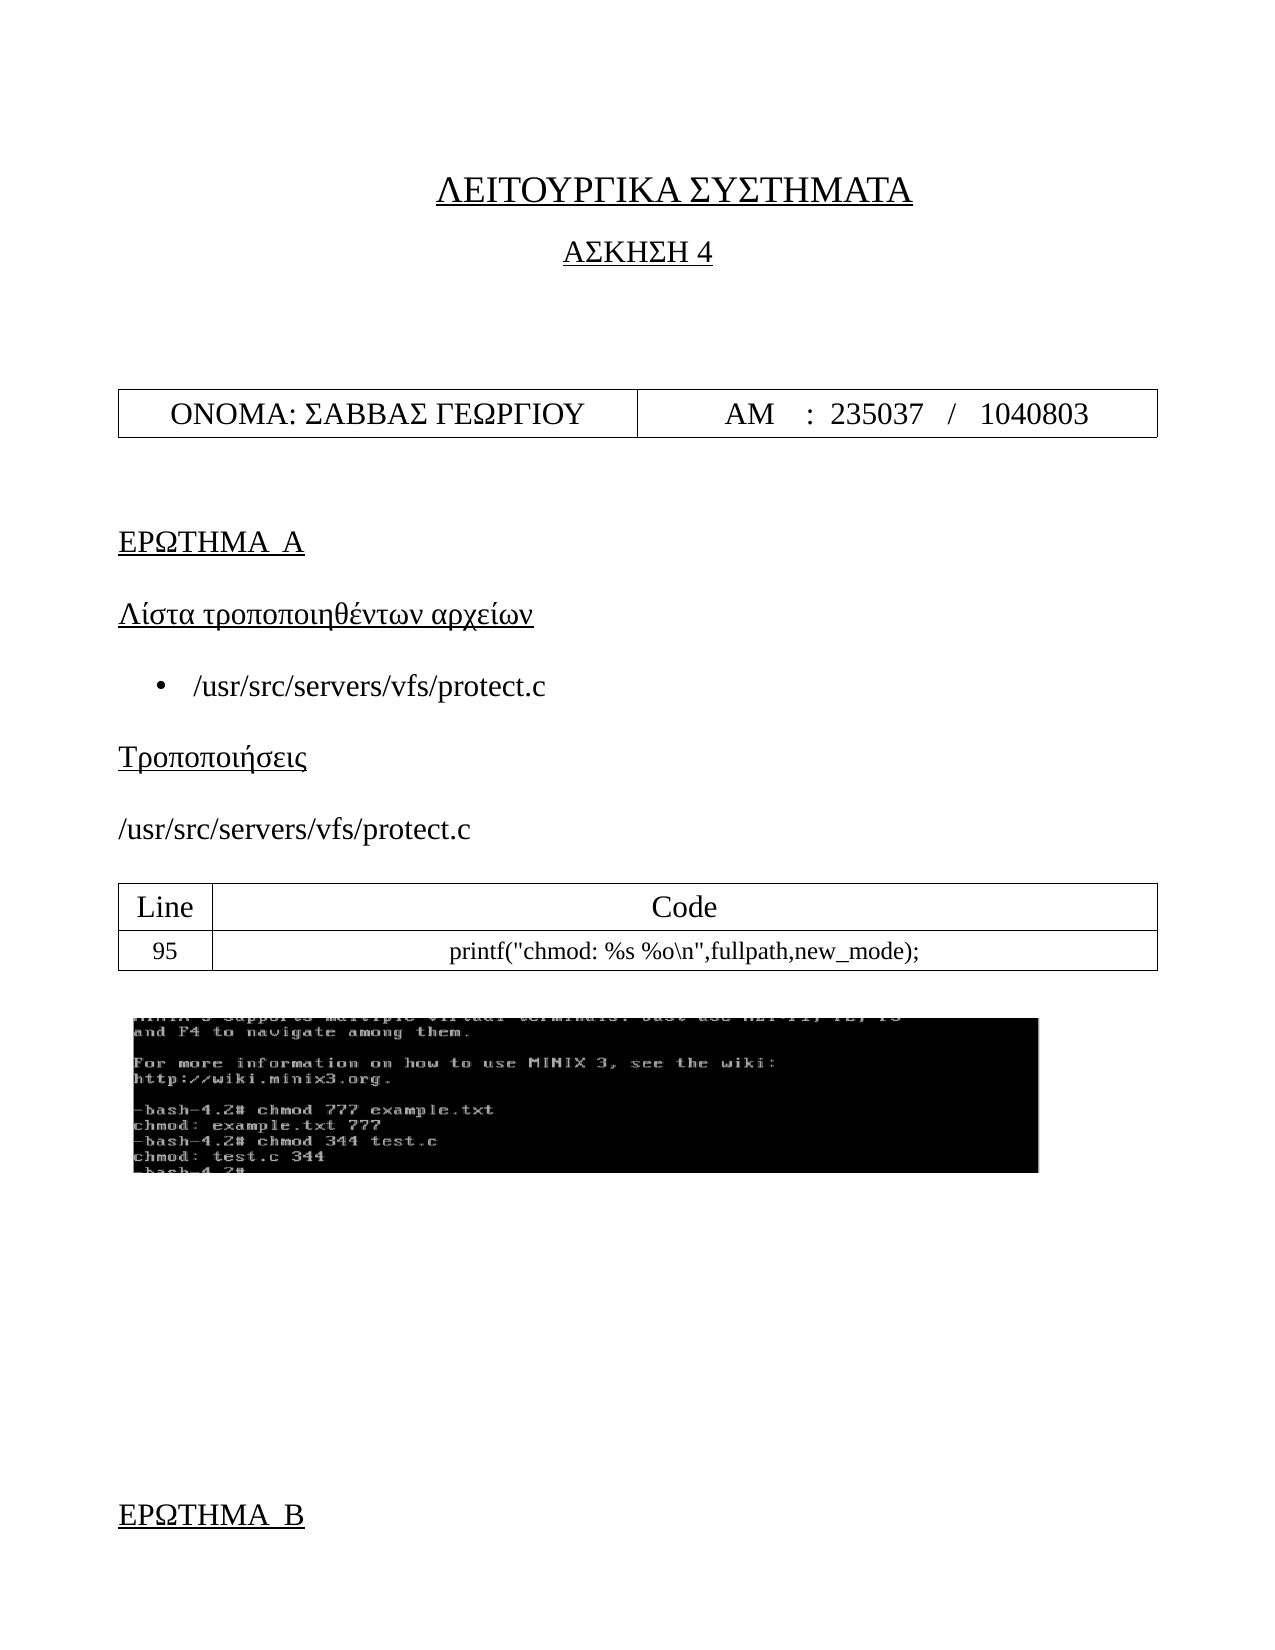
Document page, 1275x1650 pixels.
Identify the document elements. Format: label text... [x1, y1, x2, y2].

text ΕΡΩΤΗΜΑ Β [118, 1496, 1157, 1532]
text Λίστα τροποποιηθέντων αρχείων [118, 595, 1157, 631]
table_header ΑΜ : 235037 / 1040803 [638, 390, 1157, 437]
text /usr/src/servers/vfs/protect.c [118, 811, 1157, 847]
table_header Line [119, 884, 212, 930]
table_cell printf("chmod: %s %o\n",fullpath,new_mode); [213, 931, 1157, 970]
table_header Code [213, 884, 1157, 930]
table_header ΟΝΟΜΑ: ΣΑΒΒΑΣ ΓΕΩΡΓΙΟΥ [119, 390, 637, 437]
picture [133, 1018, 1040, 1173]
list /usr/src/servers/vfs/protect.c [156, 667, 1157, 703]
text ΛΕΙΤΟΥΡΓΙΚΑ ΣΥΣΤΗΜΑΤΑ [118, 167, 1157, 210]
text ΑΣΚΗΣΗ 4 [118, 233, 1157, 269]
table_cell 95 [119, 931, 212, 970]
text ΕΡΩΤΗΜΑ Α [118, 523, 1157, 559]
text Τροποποιήσεις [118, 739, 1157, 775]
